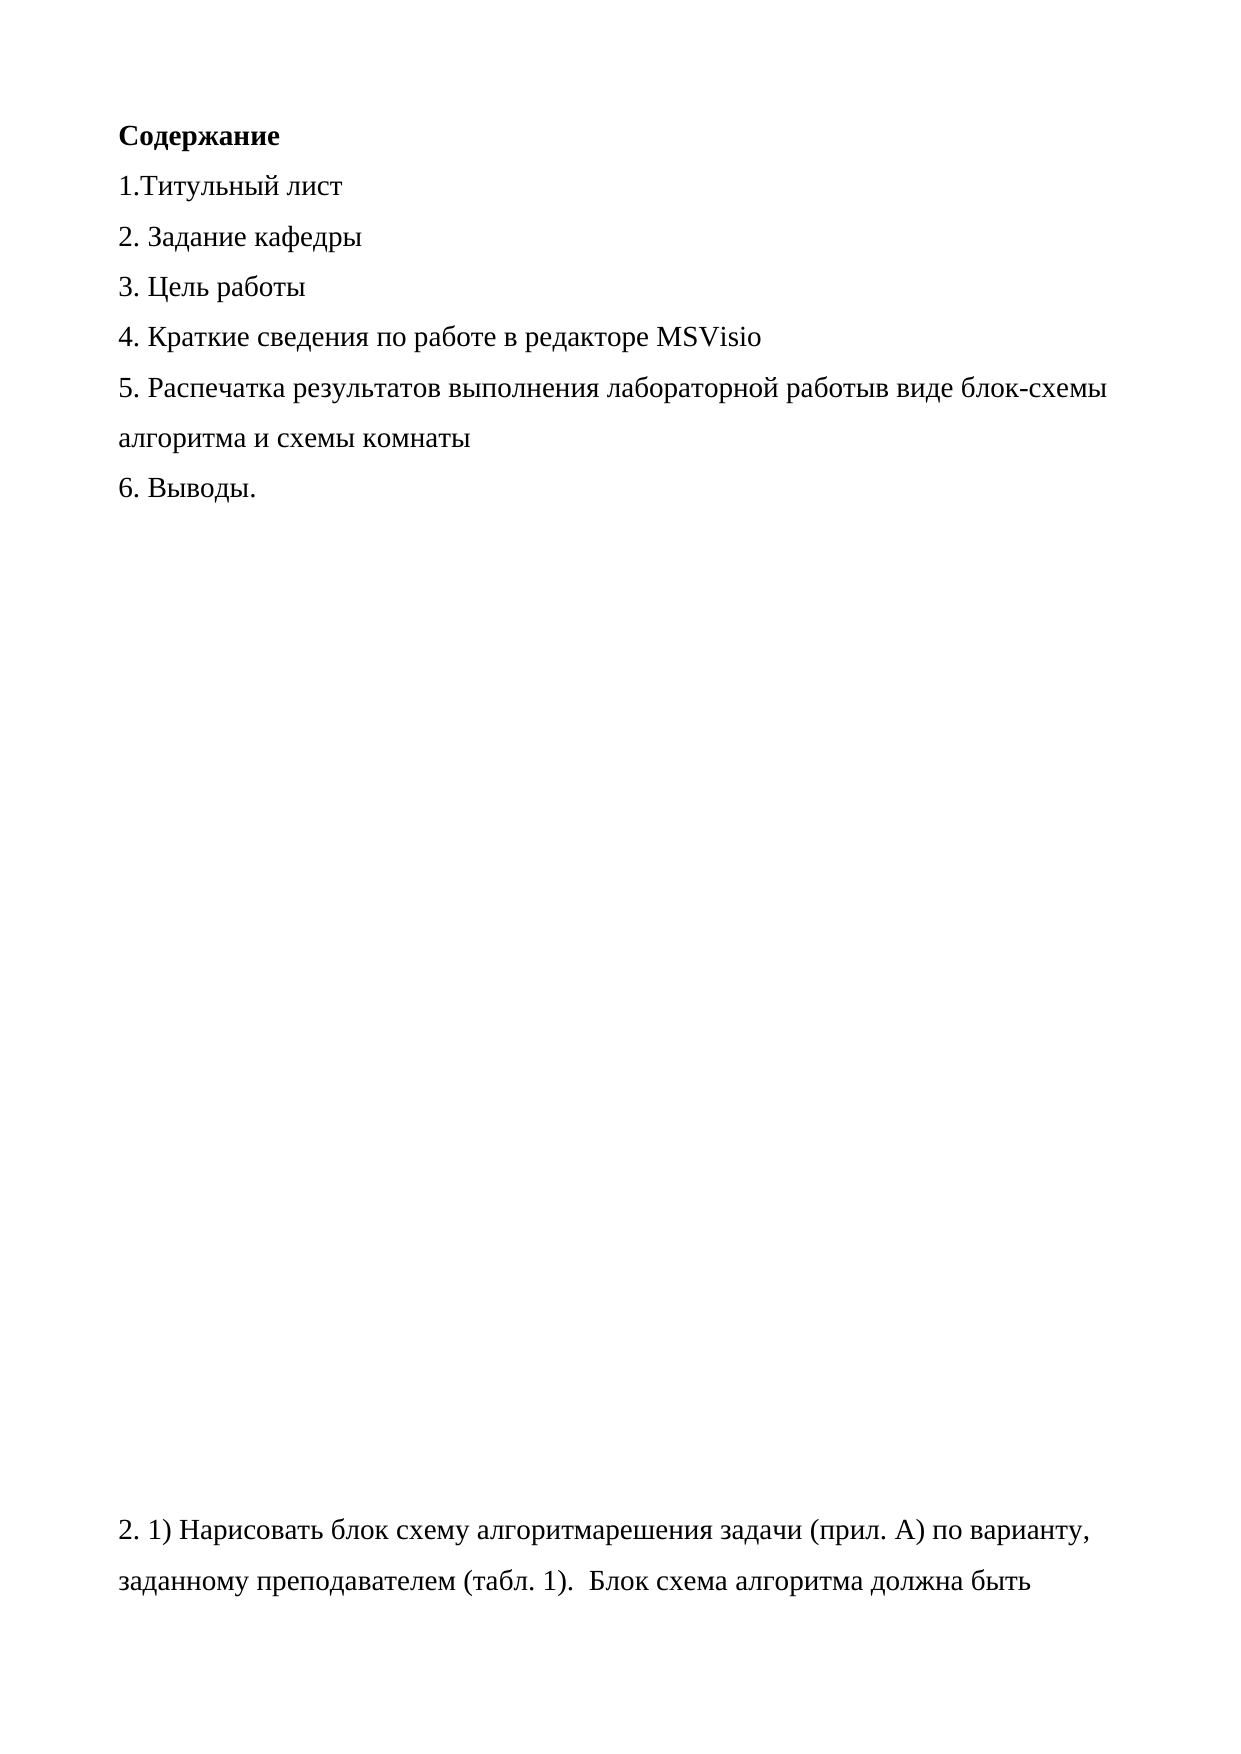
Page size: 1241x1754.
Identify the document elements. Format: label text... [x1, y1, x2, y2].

text 2. Задание кафедры [118, 219, 1122, 252]
text 2. 1) Нарисовать блок схему алгоритмарешения задачи (прил. A) по варианту, заданному преподавателем (табл. 1). Блок схема алгоритма должна быть [118, 1512, 1122, 1596]
text 5. Распечатка результатов выполнения лабораторной работыв виде блок-схемы алгоритма и схемы комнаты [118, 370, 1122, 453]
text 3. Цель работы [118, 269, 1122, 303]
text 4. Краткие сведения по работе в редакторе MSVisio [118, 319, 1122, 353]
text 1.Титульный лист [118, 168, 1122, 202]
text 6. Выводы. [118, 470, 1122, 504]
text Содержание [118, 118, 1122, 152]
